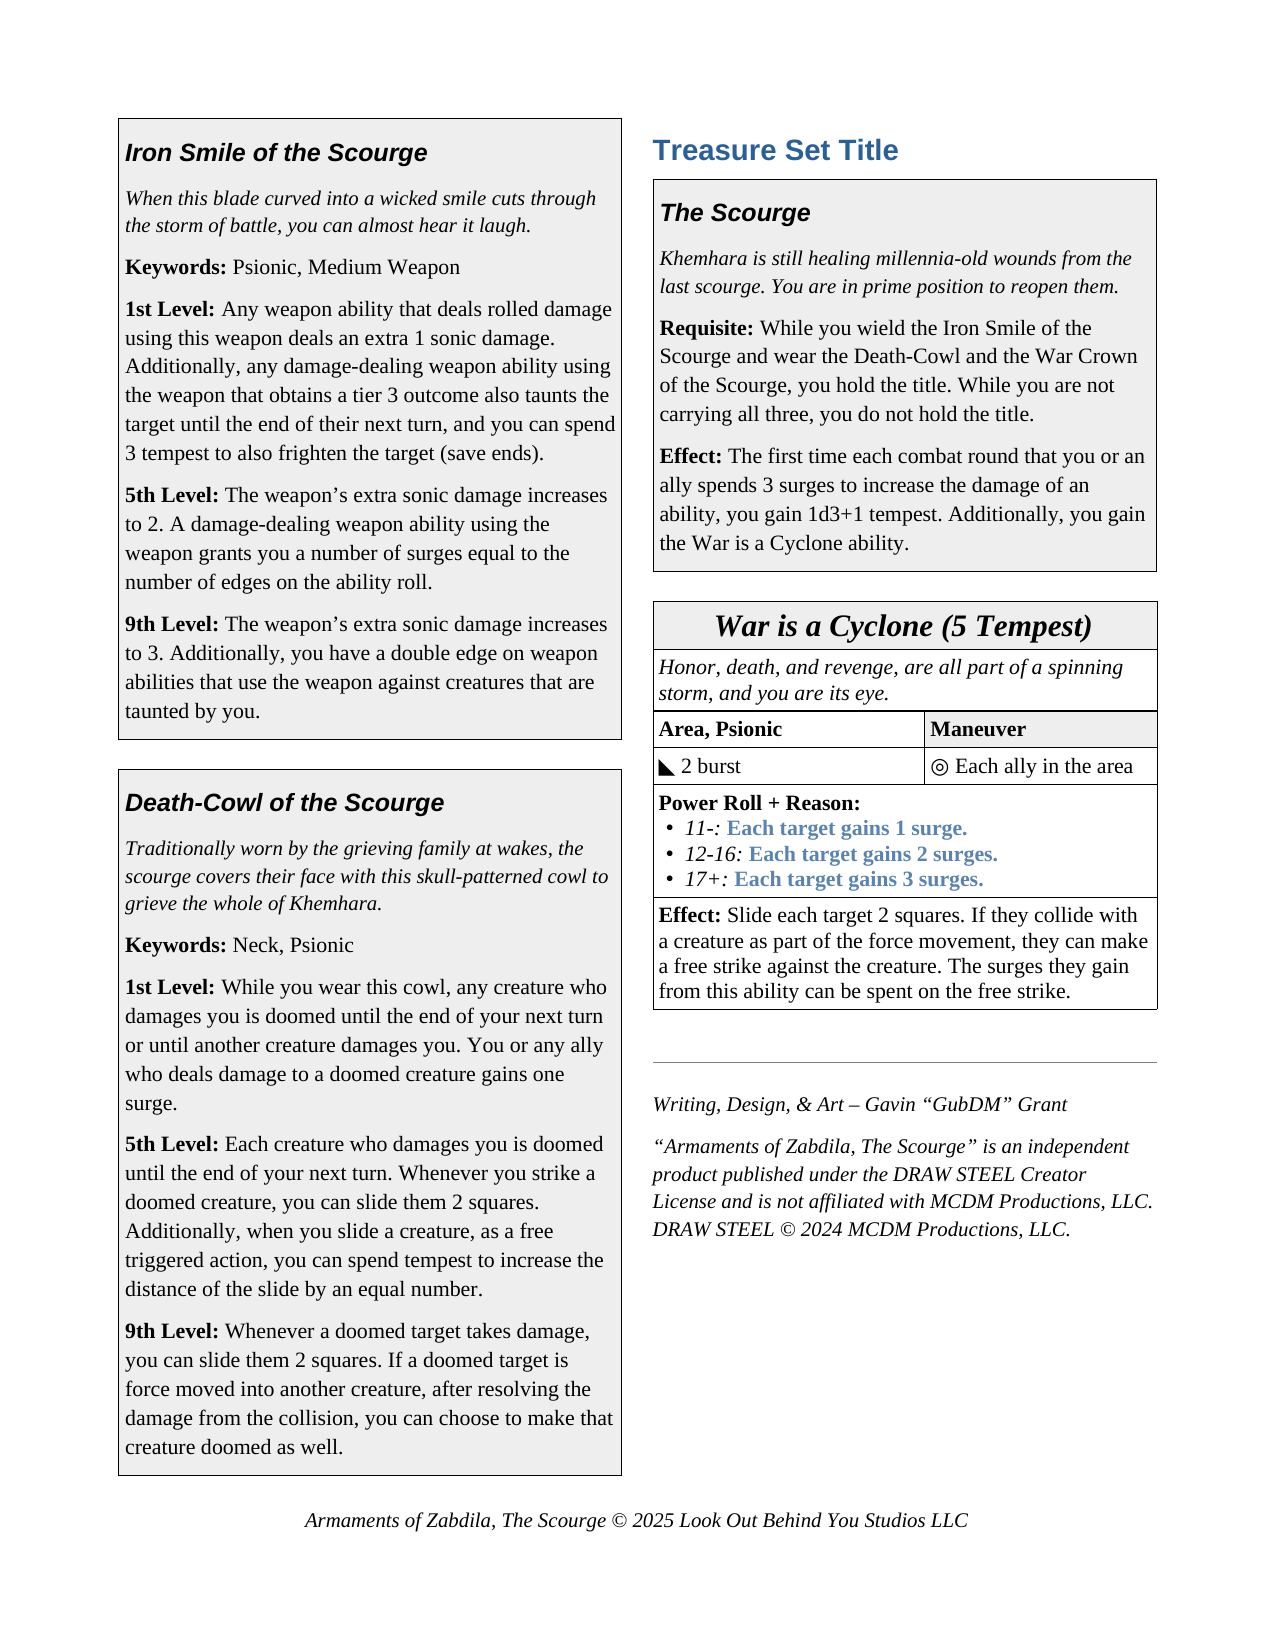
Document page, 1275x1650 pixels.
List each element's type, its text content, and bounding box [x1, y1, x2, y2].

table_header The Scourge Khemhara is still healing millennia-old wounds from the last scourge. You are in prime position to reopen them. Requisite: While you wield the Iron Smile of the Scourge and wear the Death-Cowl and the War Crown of the Scourge, you hold the title. While you are not carrying all three, you do not hold the title. Effect: The first time each combat round that you or an ally spends 3 surges to increase the damage of an ability, you gain 1d3+1 tempest. Additionally, you gain the War is a Cyclone ability. [654, 180, 1156, 571]
table_header War is a Cyclone (5 Tempest) [654, 602, 1157, 649]
table_cell Honor, death, and revenge, are all part of a spinning storm, and you are its eye. [654, 650, 1157, 710]
subtitle Treasure Set Title [652, 133, 1157, 166]
table_cell Effect: Slide each target 2 squares. If they collide with a creature as part of the force movement, they can make a free strike against the creature. The surges they gain from this ability can be spent on the free strike. [654, 898, 1157, 1009]
subtitle “Armaments of Zabdila, The Scourge” is an independent product published under the DRAW STEEL Creator License and is not affiliated with MCDM Productions, LLC. DRAW STEEL © 2024 MCDM Productions, LLC. [652, 1134, 1157, 1241]
table_header Power Roll + Reason: 11-: Each target gains 1 surge. 12-16: Each target gains 2 surges. 17+: Each target gains 3 surges. [654, 785, 1157, 897]
table_cell ◣ 2 burst [654, 748, 924, 784]
table_header Maneuver [925, 712, 1157, 747]
table_header Area, Psionic [654, 712, 924, 747]
table_header Death-Cowl of the Scourge Traditionally worn by the grieving family at wakes, the scourge covers their face with this skull-patterned cowl to grieve the whole of Khemhara. Keywords: Neck, Psionic 1st Level: While you wear this cowl, any creature who damages you is doomed until the end of your next turn or until another creature damages you. You or any ally who deals damage to a doomed creature gains one surge. 5th Level: Each creature who damages you is doomed until the end of your next turn. Whenever you strike a doomed creature, you can slide them 2 squares. Additionally, when you slide a creature, as a free triggered action, you can spend tempest to increase the distance of the slide by an equal number. 9th Level: Whenever a doomed target takes damage, you can slide them 2 squares. If a doomed target is force moved into another creature, after resolving the damage from the collision, you can choose to make that creature doomed as well. [119, 770, 621, 1475]
table_header Iron Smile of the Scourge When this blade curved into a wicked smile cuts through the storm of battle, you can almost hear it laugh. Keywords: Psionic, Medium Weapon 1st Level: Any weapon ability that deals rolled damage using this weapon deals an extra 1 sonic damage. Additionally, any damage-dealing weapon ability using the weapon that obtains a tier 3 outcome also taunts the target until the end of their next turn, and you can spend 3 tempest to also frighten the target (save ends). 5th Level: The weapon’s extra sonic damage increases to 2. A damage-dealing weapon ability using the weapon grants you a number of surges equal to the number of edges on the ability roll. 9th Level: The weapon’s extra sonic damage increases to 3. Additionally, you have a double edge on weapon abilities that use the weapon against creatures that are taunted by you. [119, 119, 621, 739]
table_cell ◎ Each ally in the area [925, 748, 1157, 784]
subtitle Writing, Design, & Art – Gavin “GubDM” Grant [652, 1092, 1157, 1116]
